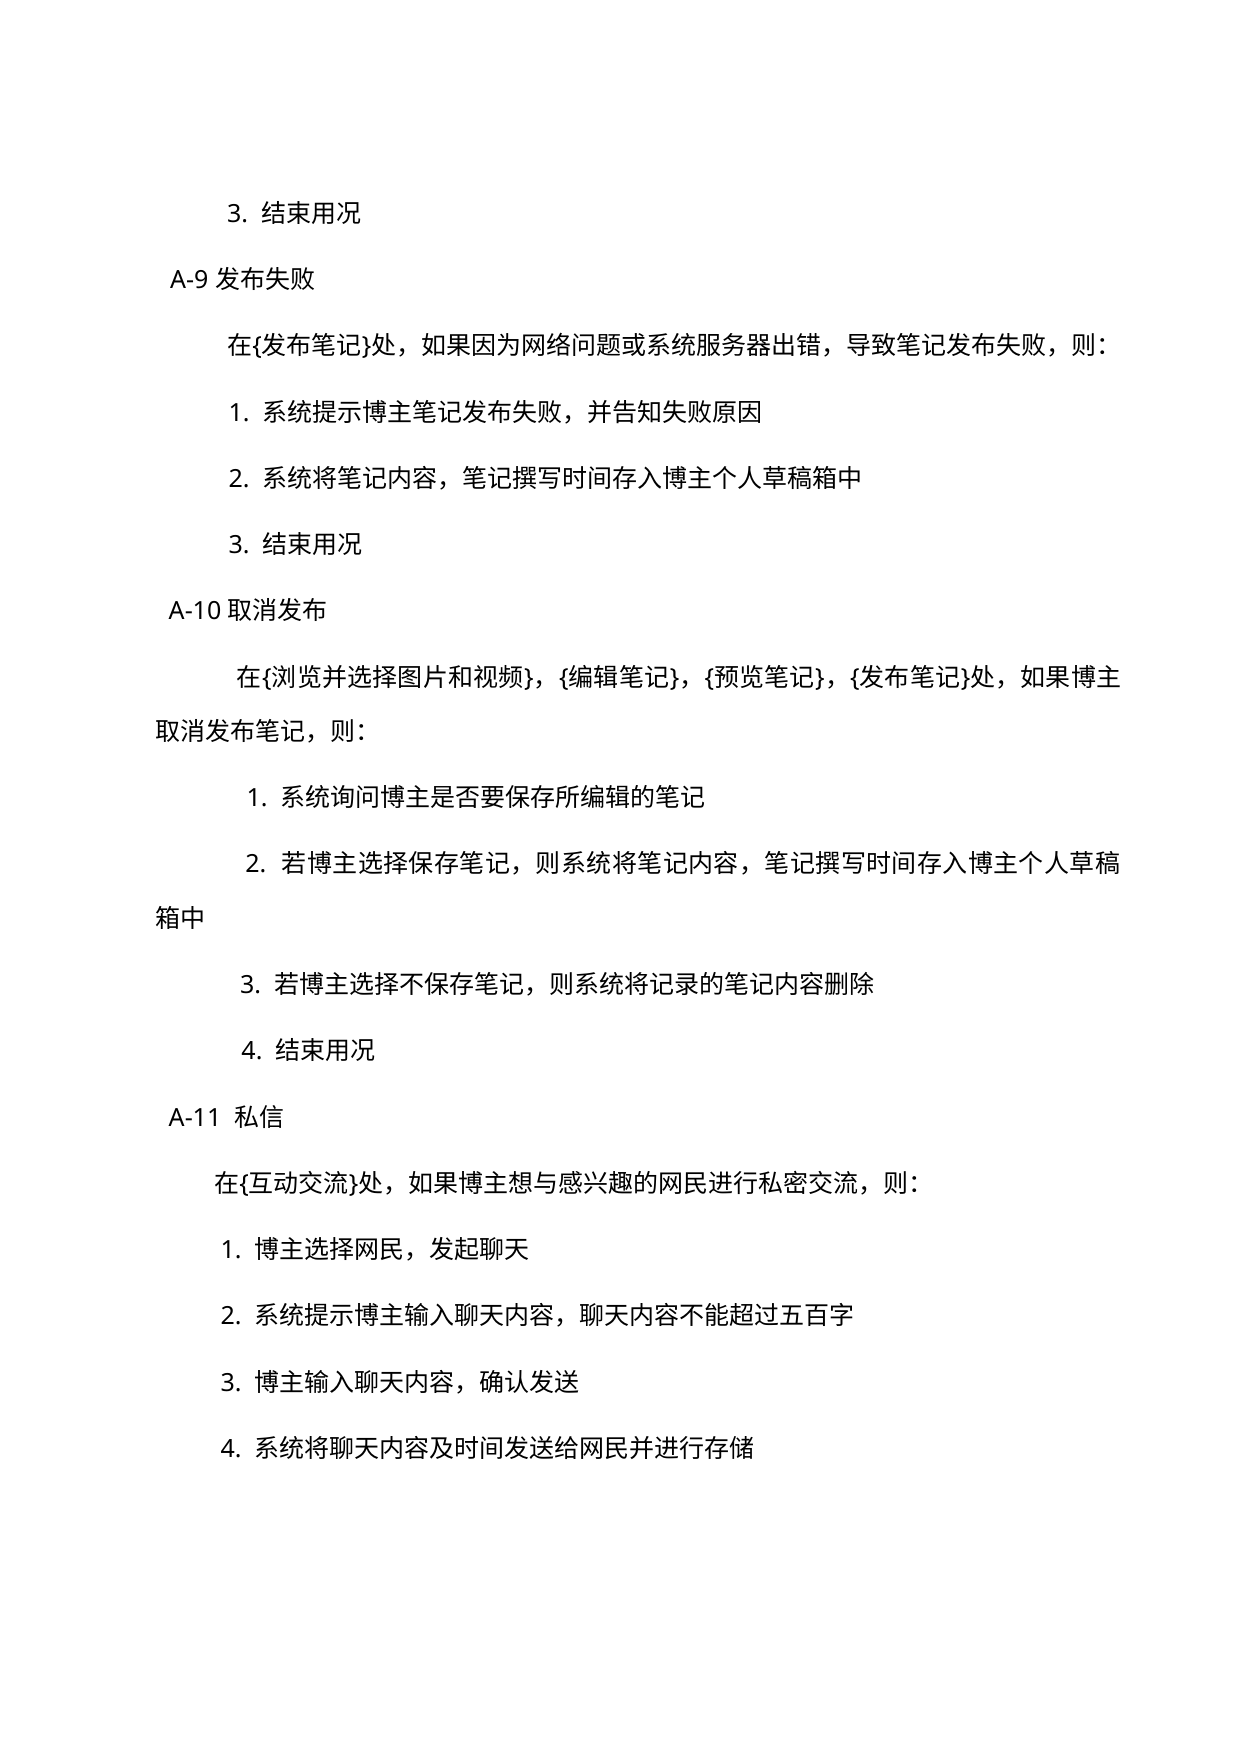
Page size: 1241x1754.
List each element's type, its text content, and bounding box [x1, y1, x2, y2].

list A-11 私信 [156, 1097, 1122, 1133]
list 3. 若博主选择不保存笔记，则系统将记录的笔记内容删除 [156, 964, 1122, 1001]
list 3. 结束用况 [156, 193, 1122, 229]
list 2. 若博主选择保存笔记，则系统将笔记内容，笔记撰写时间存入博主个人草稿箱中 [156, 844, 1122, 934]
list 3. 博主输入聊天内容，确认发送 [156, 1362, 1122, 1398]
list A-10 取消发布 [156, 591, 1122, 627]
list 在{发布笔记}处，如果因为网络问题或系统服务器出错，导致笔记发布失败，则： [156, 326, 1122, 362]
list 2. 系统提示博主输入聊天内容，聊天内容不能超过五百字 [156, 1296, 1122, 1332]
list 1. 系统提示博主笔记发布失败，并告知失败原因 [118, 392, 1122, 428]
list A-9 发布失败 [118, 259, 1122, 296]
list 1. 系统询问博主是否要保存所编辑的笔记 [156, 778, 1122, 814]
list 在{互动交流}处，如果博主想与感兴趣的网民进行私密交流，则： [156, 1163, 1122, 1199]
list 4. 结束用况 [118, 1031, 1122, 1067]
list 4. 系统将聊天内容及时间发送给网民并进行存储 [156, 1428, 1122, 1464]
list 2. 系统将笔记内容，笔记撰写时间存入博主个人草稿箱中 [118, 458, 1122, 494]
list 3. 结束用况 [118, 524, 1122, 561]
list 1. 博主选择网民，发起聊天 [156, 1229, 1122, 1266]
list 在{浏览并选择图片和视频}，{编辑笔记}，{预览笔记}，{发布笔记}处，如果博主取消发布笔记，则： [156, 657, 1122, 748]
